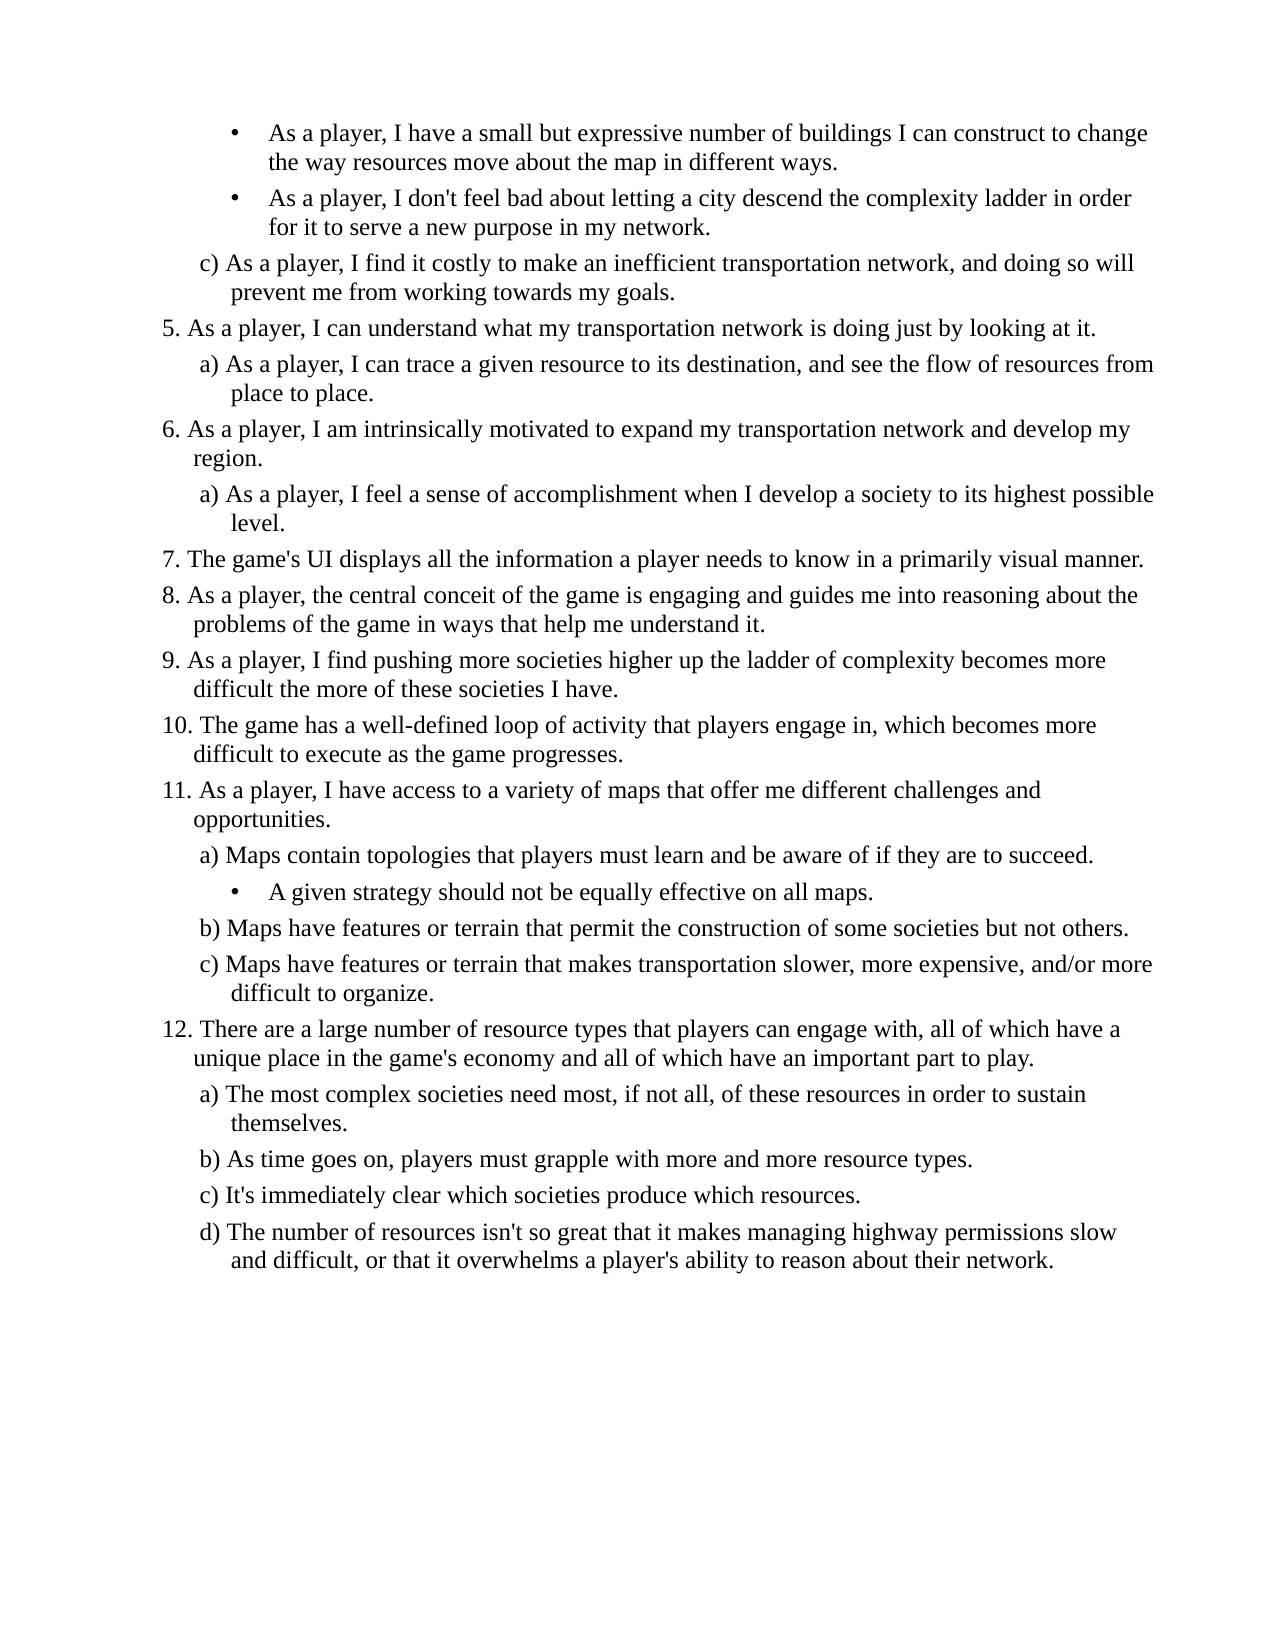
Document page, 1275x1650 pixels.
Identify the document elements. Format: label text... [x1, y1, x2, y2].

list Maps contain topologies that players must learn and be aware of if they are to succeed. [193, 841, 1157, 869]
list As a player, I don't feel bad about letting a city descend the complexity ladder in order for it to serve a new purpose in my network. [231, 183, 1157, 241]
list Maps have features or terrain that permit the construction of some societies but not others. [193, 913, 1157, 942]
list As a player, I have access to a variety of maps that offer me different challenges and opportunities. [156, 776, 1157, 833]
list A given strategy should not be equally effective on all maps. [231, 877, 1157, 906]
list As time goes on, players must grapple with more and more resource types. [193, 1144, 1157, 1173]
list It's immediately clear which societies produce which resources. [193, 1181, 1157, 1209]
list As a player, I can trace a given resource to its destination, and see the flow of resources from place to place. [193, 349, 1157, 407]
list As a player, I can understand what my transportation network is doing just by looking at it. [156, 313, 1157, 342]
list The most complex societies need most, if not all, of these resources in order to sustain themselves. [193, 1079, 1157, 1137]
list As a player, I have a small but expressive number of buildings I can construct to change the way resources move about the map in different ways. [231, 118, 1157, 176]
list The number of resources isn't so great that it makes managing highway permissions slow and difficult, or that it overwhelms a player's ability to reason about their network. [193, 1217, 1157, 1274]
list The game has a well-defined loop of activity that players engage in, which becomes more difficult to execute as the game progresses. [156, 711, 1157, 768]
list As a player, I find it costly to make an inefficient transportation network, and doing so will prevent me from working towards my goals. [193, 248, 1157, 306]
list Maps have features or terrain that makes transportation slower, more expensive, and/or more difficult to organize. [193, 949, 1157, 1007]
list As a player, the central conceit of the game is engaging and guides me into reasoning about the problems of the game in ways that help me understand it. [156, 581, 1157, 638]
list As a player, I find pushing more societies higher up the ladder of complexity becomes more difficult the more of these societies I have. [156, 646, 1157, 703]
list The game's UI displays all the information a player needs to know in a primarily visual manner. [156, 544, 1157, 573]
list As a player, I am intrinsically motivated to expand my transportation network and develop my region. [156, 414, 1157, 472]
list As a player, I feel a sense of accomplishment when I develop a society to its highest possible level. [193, 479, 1157, 537]
list There are a large number of resource types that players can engage with, all of which have a unique place in the game's economy and all of which have an important part to play. [156, 1014, 1157, 1072]
